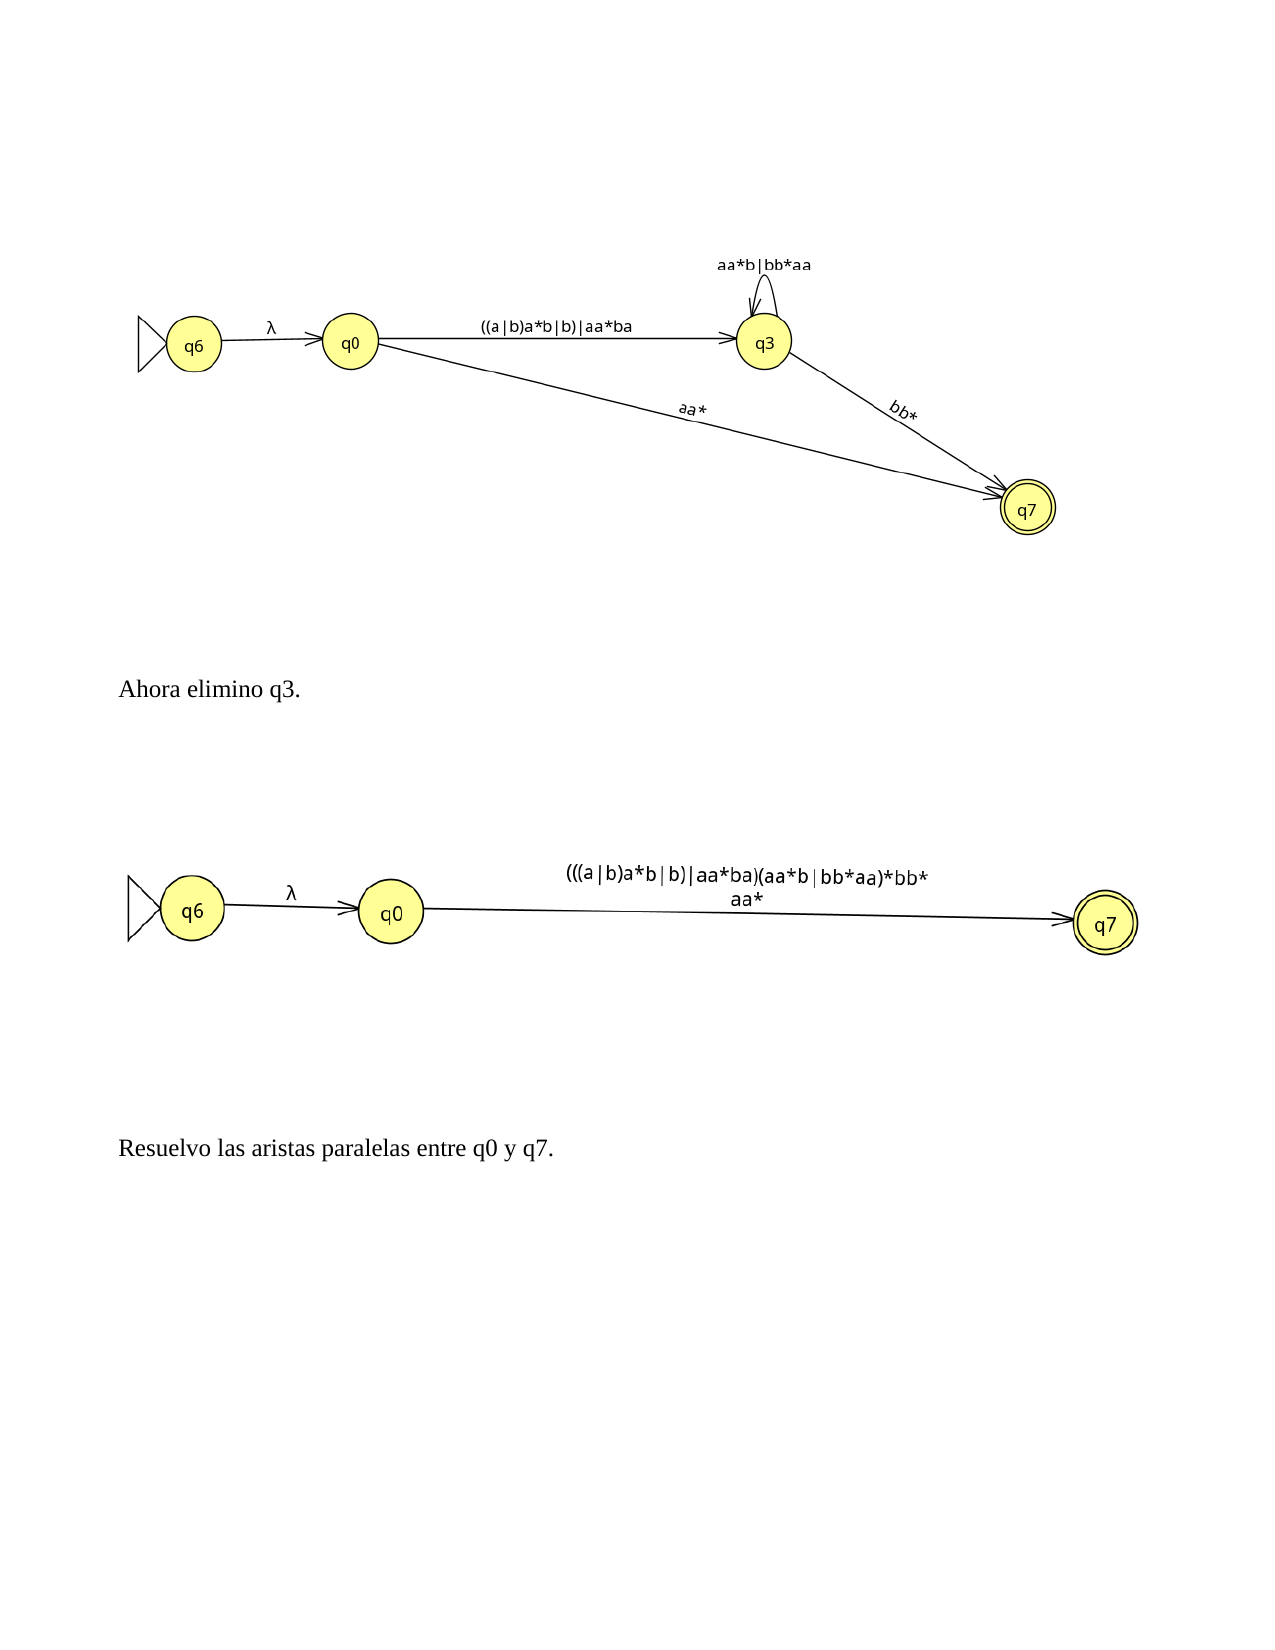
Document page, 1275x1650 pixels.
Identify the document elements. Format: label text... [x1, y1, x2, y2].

text Resuelvo las aristas paralelas entre q0 y q7. [118, 1133, 1157, 1161]
picture [118, 731, 1157, 1104]
picture [118, 118, 1157, 675]
text Ahora elimino q3. [118, 675, 1157, 703]
